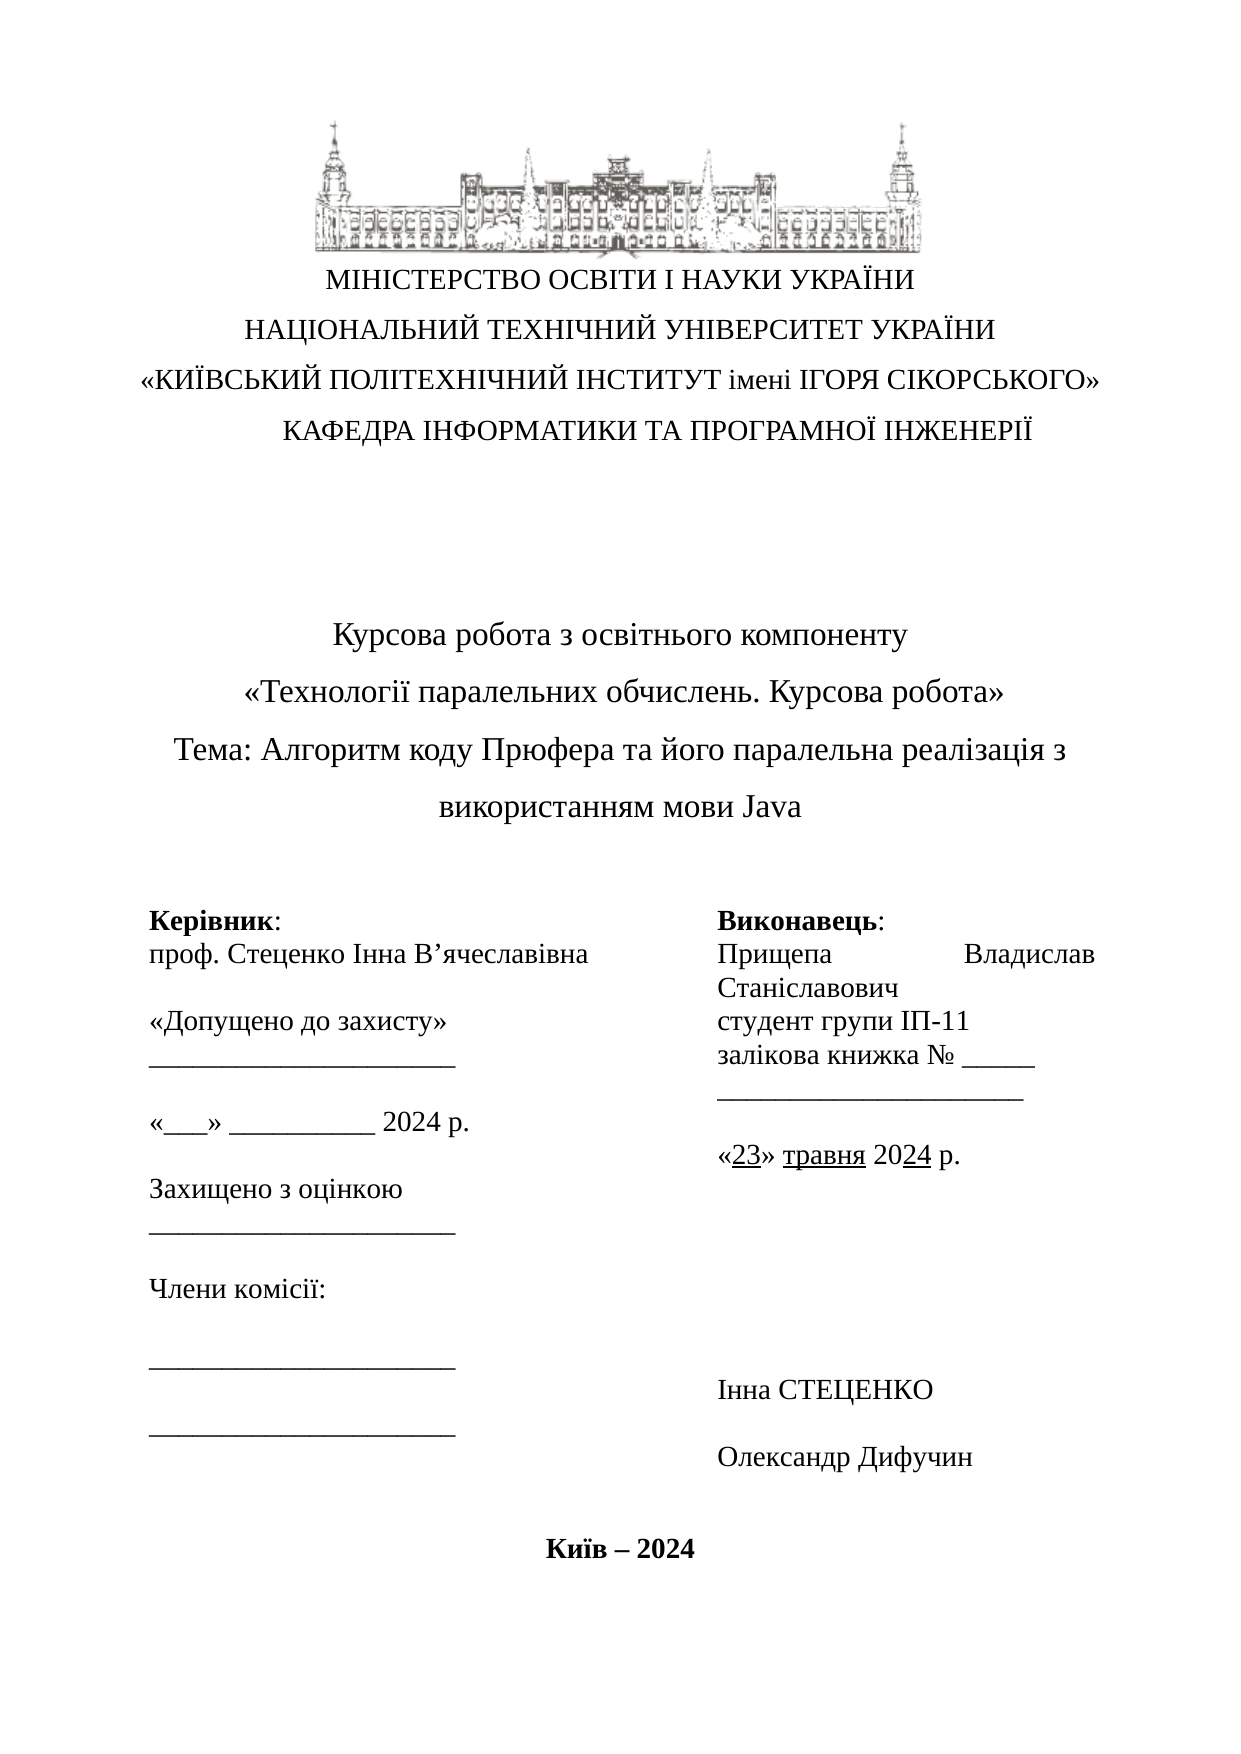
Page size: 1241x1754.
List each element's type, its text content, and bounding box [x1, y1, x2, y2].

text «Технології паралельних обчислень. Курсова робота» [118, 671, 1122, 710]
text Тема: Алгоритм коду Прюфера та його паралельна реалізація з використанням мови Java [118, 729, 1122, 825]
table_header Виконавець: Прищепа Владислав Станіславович студент групи ІП-11 залікова книжка № _____ _____________________ «23» травня 2024 р. Інна СТЕЦЕНКО Олександр Дифучин [709, 894, 1104, 1481]
table_header Керівник: проф. Стеценко Інна В’ячеславівна «Допущено до захисту» _____________________ «___» __________ 2024 р. Захищено з оцінкою _____________________ Члени комісії: _____________________ _____________________ [141, 894, 709, 1481]
text Київ – 2024 [118, 1531, 1122, 1565]
text Курсова робота з освітнього компоненту [118, 614, 1122, 652]
text МІНІСТЕРСТВО ОСВІТИ І НАУКИ УКРАЇНИ [118, 262, 1122, 295]
text КАФЕДРА ІНФОРМАТИКИ ТА ПРОГРАМНОЇ ІНЖЕНЕРІЇ [118, 413, 1122, 446]
picture [314, 118, 926, 262]
text НАЦІОНАЛЬНИЙ ТЕХНІЧНИЙ УНІВЕРСИТЕТ УКРАЇНИ [118, 312, 1122, 346]
text «КИЇВСЬКИЙ ПОЛІТЕХНІЧНИЙ ІНСТИТУТ імені ІГОРЯ СІКОРСЬКОГО» [118, 362, 1122, 396]
